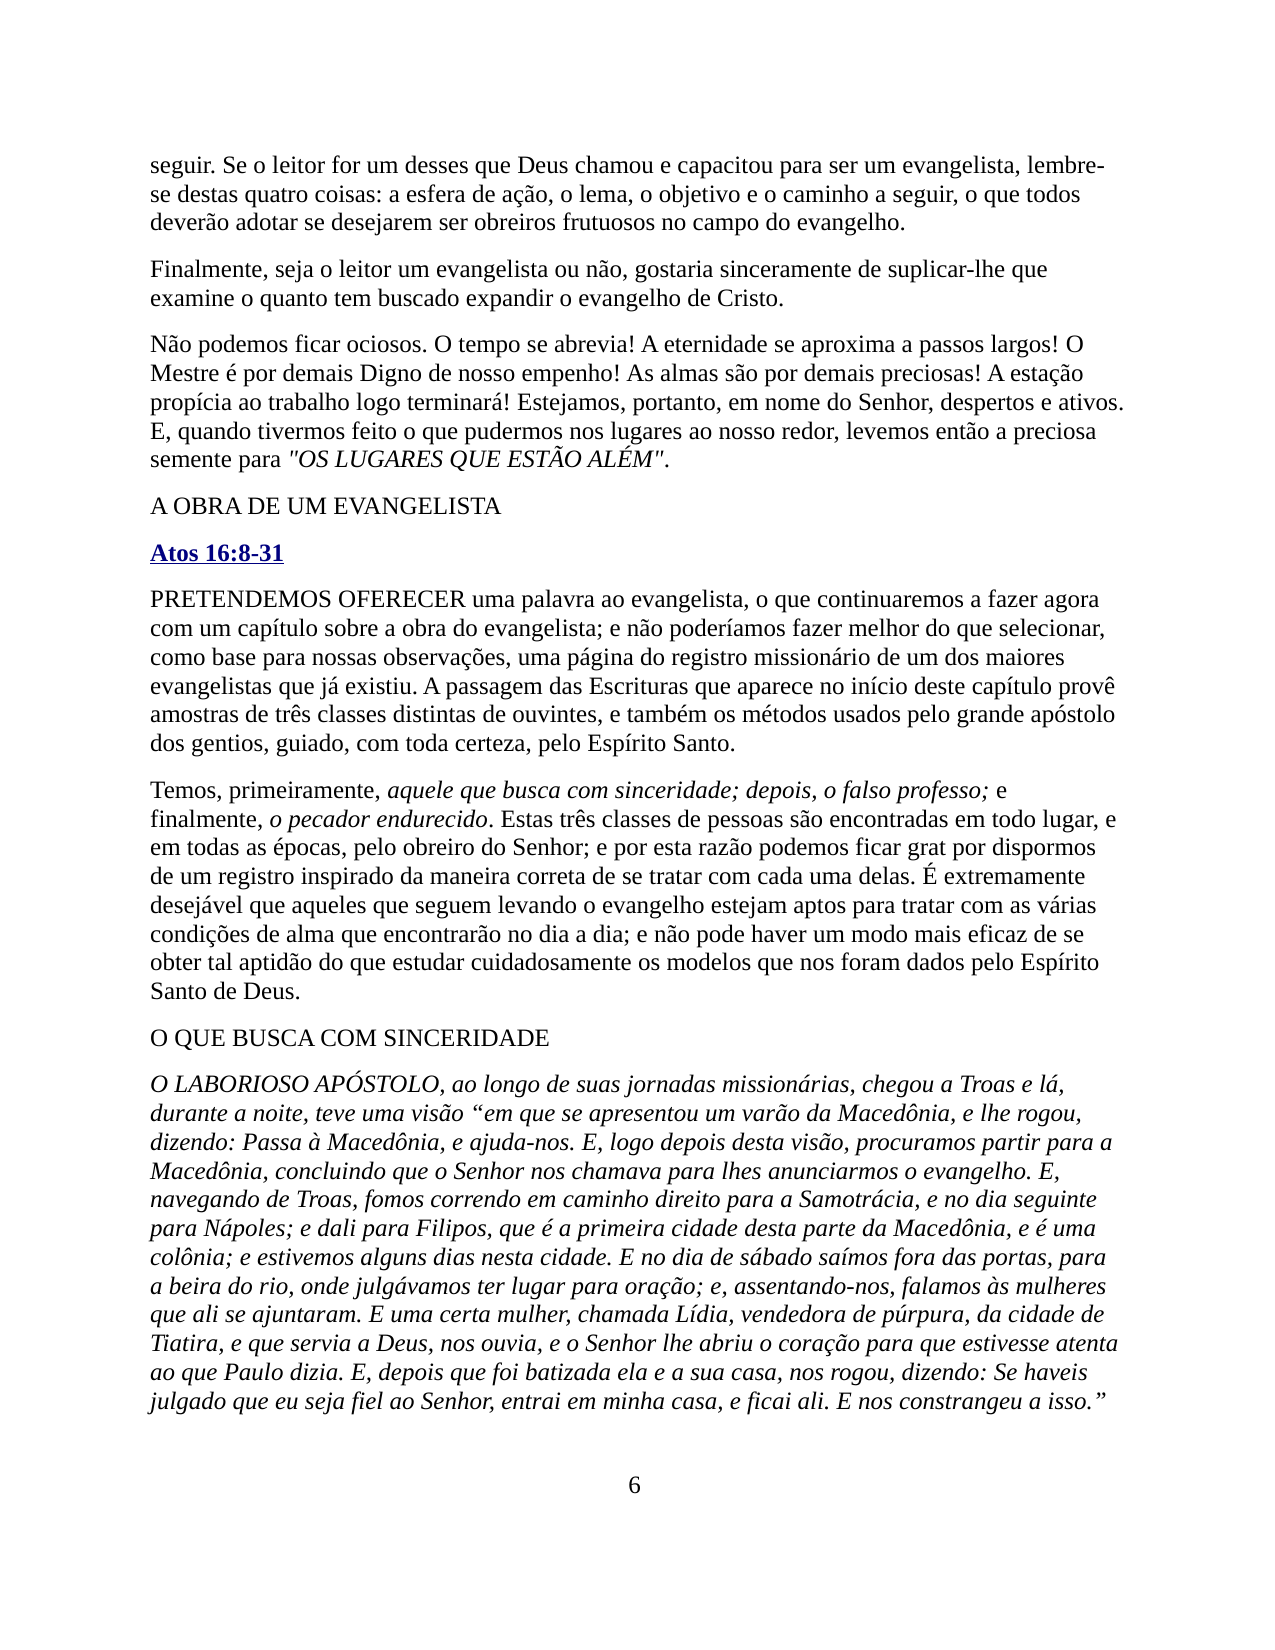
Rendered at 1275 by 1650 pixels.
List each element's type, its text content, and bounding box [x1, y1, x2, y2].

text A OBRA DE UM EVANGELISTA [150, 491, 1125, 520]
text Atos 16:8-31 [150, 538, 1125, 567]
text O LABORIOSO APÓSTOLO, ao longo de suas jornadas missionárias, chegou a Troas e lá, durante a noite, teve uma visão “em que se apresentou um varão da Macedônia, e lhe rogou, dizendo: Passa à Macedônia, e ajuda-nos. E, logo depois desta visão, procuramos partir para a Macedônia, concluindo que o Senhor nos chamava para lhes anunciarmos o evangelho. E, navegando de Troas, fomos correndo em caminho direito para a Samotrácia, e no dia seguinte para Nápoles; e dali para Filipos, que é a primeira cidade desta parte da Macedônia, e é uma colônia; e estivemos alguns dias nesta cidade. E no dia de sábado saímos fora das portas, para a beira do rio, onde julgávamos ter lugar para oração; e, assentando-nos, falamos às mulheres que ali se ajuntaram. E uma certa mulher, chamada Lídia, vendedora de púrpura, da cidade de Tiatira, e que servia a Deus, nos ouvia, e o Senhor lhe abriu o coração para que estivesse atenta ao que Paulo dizia. E, depois que foi batizada ela e a sua casa, nos rogou, dizendo: Se haveis julgado que eu seja fiel ao Senhor, entrai em minha casa, e ficai ali. E nos constrangeu a isso.” [150, 1069, 1125, 1414]
text Não podemos ficar ociosos. O tempo se abrevia! A eternidade se aproxima a passos largos! O Mestre é por demais Digno de nosso empenho! As almas são por demais preciosas! A estação propícia ao trabalho logo terminará! Estejamos, portanto, em nome do Senhor, despertos e ativos. E, quando tivermos feito o que pudermos nos lugares ao nosso redor, levemos então a preciosa semente para "OS LUGARES QUE ESTÃO ALÉM". [150, 329, 1125, 473]
text Temos, primeiramente, aquele que busca com sinceridade; depois, o falso professo; e finalmente, o pecador endurecido. Estas três classes de pessoas são encontradas em todo lugar, e em todas as épocas, pelo obreiro do Senhor; e por esta razão podemos ficar grat por dispormos de um registro inspirado da maneira correta de se tratar com cada uma delas. É extremamente desejável que aqueles que seguem levando o evangelho estejam aptos para tratar com as várias condições de alma que encontrarão no dia a dia; e não pode haver um modo mais eficaz de se obter tal aptidão do que estudar cuidadosamente os modelos que nos foram dados pelo Espírito Santo de Deus. [150, 775, 1125, 1005]
text PRETENDEMOS OFERECER uma palavra ao evangelista, o que continuaremos a fazer agora com um capítulo sobre a obra do evangelista; e não poderíamos fazer melhor do que selecionar, como base para nossas observações, uma página do registro missionário de um dos maiores evangelistas que já existiu. A passagem das Escrituras que aparece no início deste capítulo provê amostras de três classes distintas de ouvintes, e também os métodos usados pelo grande apóstolo dos gentios, guiado, com toda certeza, pelo Espírito Santo. [150, 584, 1125, 757]
text seguir. Se o leitor for um desses que Deus chamou e capacitou para ser um evangelista, lembre-se destas quatro coisas: a esfera de ação, o lema, o objetivo e o caminho a seguir, o que todos deverão adotar se desejarem ser obreiros frutuosos no campo do evangelho. [150, 150, 1125, 236]
text Finalmente, seja o leitor um evangelista ou não, gostaria sinceramente de suplicar-lhe que examine o quanto tem buscado expandir o evangelho de Cristo. [150, 254, 1125, 312]
text O QUE BUSCA COM SINCERIDADE [150, 1023, 1125, 1052]
